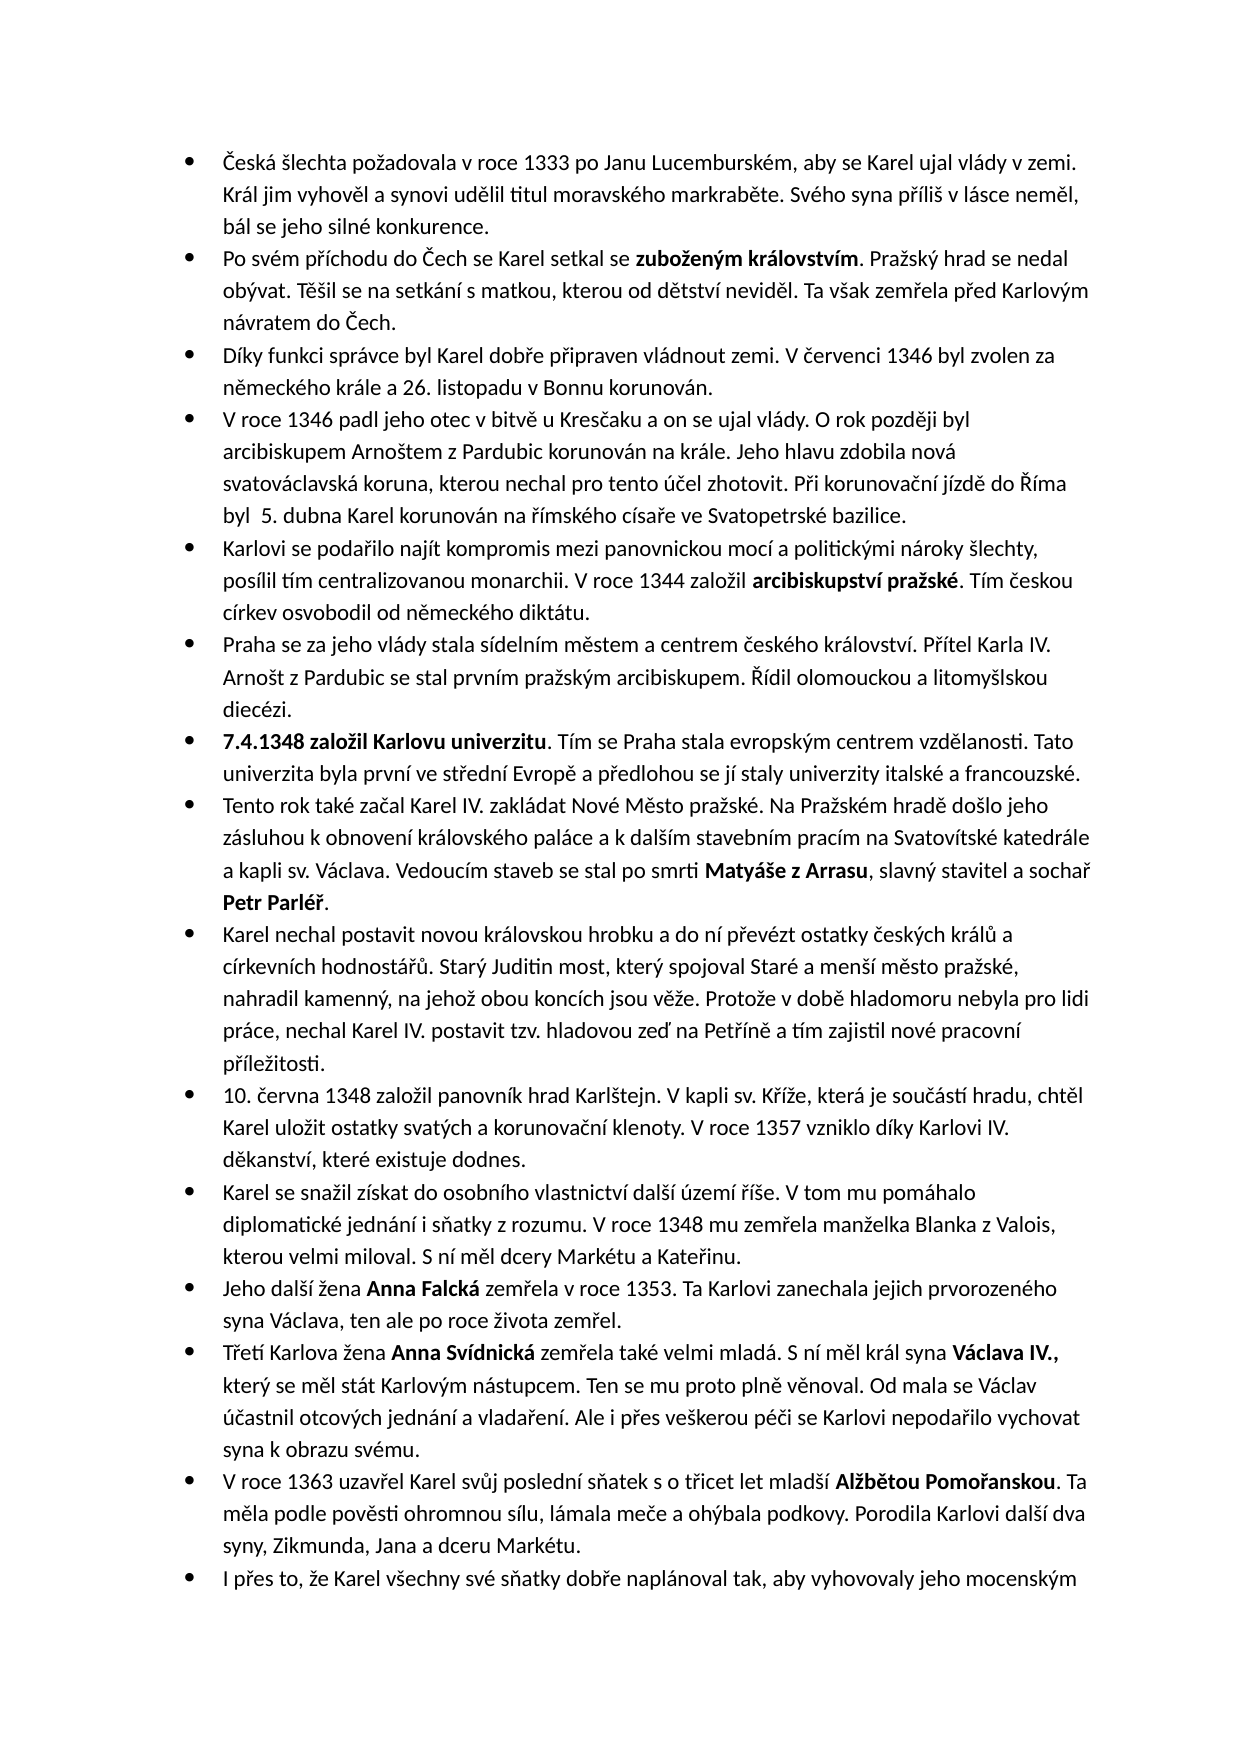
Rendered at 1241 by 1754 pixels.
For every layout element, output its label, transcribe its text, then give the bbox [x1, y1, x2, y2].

list 10. června 1348 založil panovník hrad Karlštejn. V kapli sv. Kříže, která je součástí hradu, chtěl Karel uložit ostatky svatých a korunovační klenoty. V roce 1357 vzniklo díky Karlovi IV. děkanství, které existuje dodnes. [185, 1081, 1093, 1173]
list Jeho další žena Anna Falcká zemřela v roce 1353. Ta Karlovi zanechala jejich prvorozeného syna Václava, ten ale po roce života zemřel. [185, 1274, 1093, 1334]
list Česká šlechta požadovala v roce 1333 po Janu Lucemburském, aby se Karel ujal vlády v zemi. Král jim vyhověl a synovi udělil titul moravského markraběte. Svého syna příliš v lásce neměl, bál se jeho silné konkurence. [185, 148, 1093, 240]
list Třetí Karlova žena Anna Svídnická zemřela také velmi mladá. S ní měl král syna Václava IV., který se měl stát Karlovým nástupcem. Ten se mu proto plně věnoval. Od mala se Václav účastnil otcových jednání a vladaření. Ale i přes veškerou péči se Karlovi nepodařilo vychovat syna k obrazu svému. [185, 1338, 1093, 1463]
list Po svém příchodu do Čech se Karel setkal se zuboženým královstvím. Pražský hrad se nedal obývat. Těšil se na setkání s matkou, kterou od dětství neviděl. Ta však zemřela před Karlovým návratem do Čech. [185, 244, 1093, 337]
list Karel se snažil získat do osobního vlastnictví další území říše. V tom mu pomáhalo diplomatické jednání i sňatky z rozumu. V roce 1348 mu zemřela manželka Blanka z Valois, kterou velmi miloval. S ní měl dcery Markétu a Kateřinu. [185, 1178, 1093, 1270]
list V roce 1363 uzavřel Karel svůj poslední sňatek s o třicet let mladší Alžbětou Pomořanskou. Ta měla podle pověsti ohromnou sílu, lámala meče a ohýbala podkovy. Porodila Karlovi další dva syny, Zikmunda, Jana a dceru Markétu. [185, 1467, 1093, 1560]
list Díky funkci správce byl Karel dobře připraven vládnout zemi. V červenci 1346 byl zvolen za německého krále a 26. listopadu v Bonnu korunován. [185, 341, 1093, 401]
list Karlovi se podařilo najít kompromis mezi panovnickou mocí a politickými nároky šlechty, posílil tím centralizovanou monarchii. V roce 1344 založil arcibiskupství pražské. Tím českou církev osvobodil od německého diktátu. [185, 534, 1093, 626]
list V roce 1346 padl jeho otec v bitvě u Kresčaku a on se ujal vlády. O rok později byl arcibiskupem Arnoštem z Pardubic korunován na krále. Jeho hlavu zdobila nová svatováclavská koruna, kterou nechal pro tento účel zhotovit. Při korunovační jízdě do Říma byl 5. dubna Karel korunován na římského císaře ve Svatopetrské bazilice. [185, 405, 1093, 530]
list 7.4.1348 založil Karlovu univerzitu. Tím se Praha stala evropským centrem vzdělanosti. Tato univerzita byla první ve střední Evropě a předlohou se jí staly univerzity italské a francouzské. [185, 727, 1093, 787]
list Tento rok také začal Karel IV. zakládat Nové Město pražské. Na Pražském hradě došlo jeho zásluhou k obnovení královského paláce a k dalším stavebním pracím na Svatovítské katedrále a kapli sv. Václava. Vedoucím staveb se stal po smrti Matyáše z Arrasu, slavný stavitel a sochař Petr Parléř. [185, 791, 1093, 916]
list Karel nechal postavit novou královskou hrobku a do ní převézt ostatky českých králů a církevních hodnostářů. Starý Juditin most, který spojoval Staré a menší město pražské, nahradil kamenný, na jehož obou koncích jsou věže. Protože v době hladomoru nebyla pro lidi práce, nechal Karel IV. postavit tzv. hladovou zeď na Petříně a tím zajistil nové pracovní příležitosti. [185, 920, 1093, 1077]
list I přes to, že Karel všechny své sňatky dobře naplánoval tak, aby vyhovovaly jeho mocenským [185, 1564, 1093, 1592]
list Praha se za jeho vlády stala sídelním městem a centrem českého království. Přítel Karla IV. Arnošt z Pardubic se stal prvním pražským arcibiskupem. Řídil olomouckou a litomyšlskou diecézi. [185, 630, 1093, 723]
